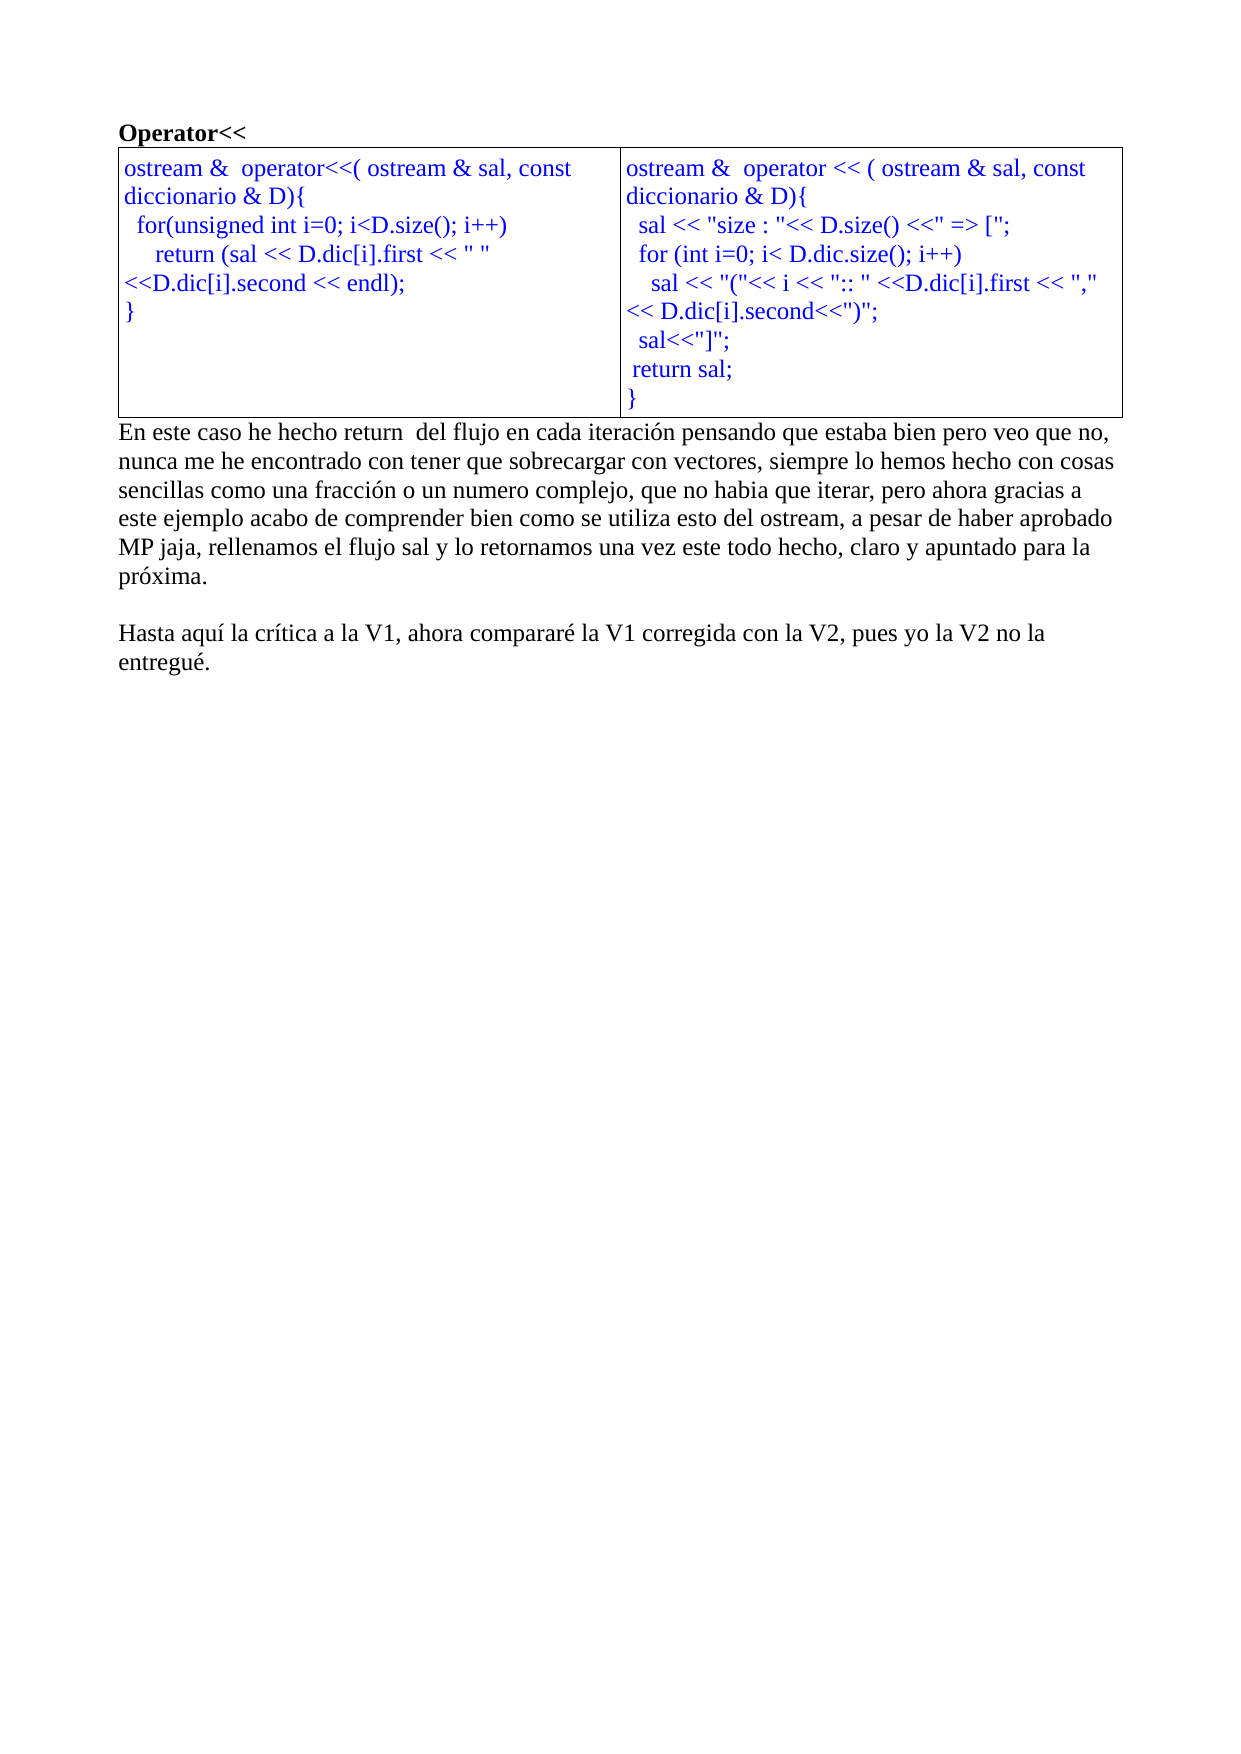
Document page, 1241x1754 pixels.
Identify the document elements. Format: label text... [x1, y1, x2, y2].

text Hasta aquí la crítica a la V1, ahora compararé la V1 corregida con la V2, pues yo la V2 no la entregué. [118, 618, 1122, 676]
table_header ostream & operator<<( ostream & sal, const diccionario & D){ for(unsigned int i=0; i<D.size(); i++) return (sal << D.dic[i].first << " " <<D.dic[i].second << endl); } [119, 148, 620, 417]
text En este caso he hecho return del flujo en cada iteración pensando que estaba bien pero veo que no, nunca me he encontrado con tener que sobrecargar con vectores, siempre lo hemos hecho con cosas sencillas como una fracción o un numero complejo, que no habia que iterar, pero ahora gracias a este ejemplo acabo de comprender bien como se utiliza esto del ostream, a pesar de haber aprobado MP jaja, rellenamos el flujo sal y lo retornamos una vez este todo hecho, claro y apuntado para la próxima. [118, 418, 1122, 590]
table_header ostream & operator << ( ostream & sal, const diccionario & D){ sal << "size : "<< D.size() <<" => ["; for (int i=0; i< D.dic.size(); i++) sal << "("<< i << ":: " <<D.dic[i].first << "," << D.dic[i].second<<")"; sal<<"]"; return sal; } [621, 148, 1122, 417]
text Operator<< [118, 118, 1122, 147]
